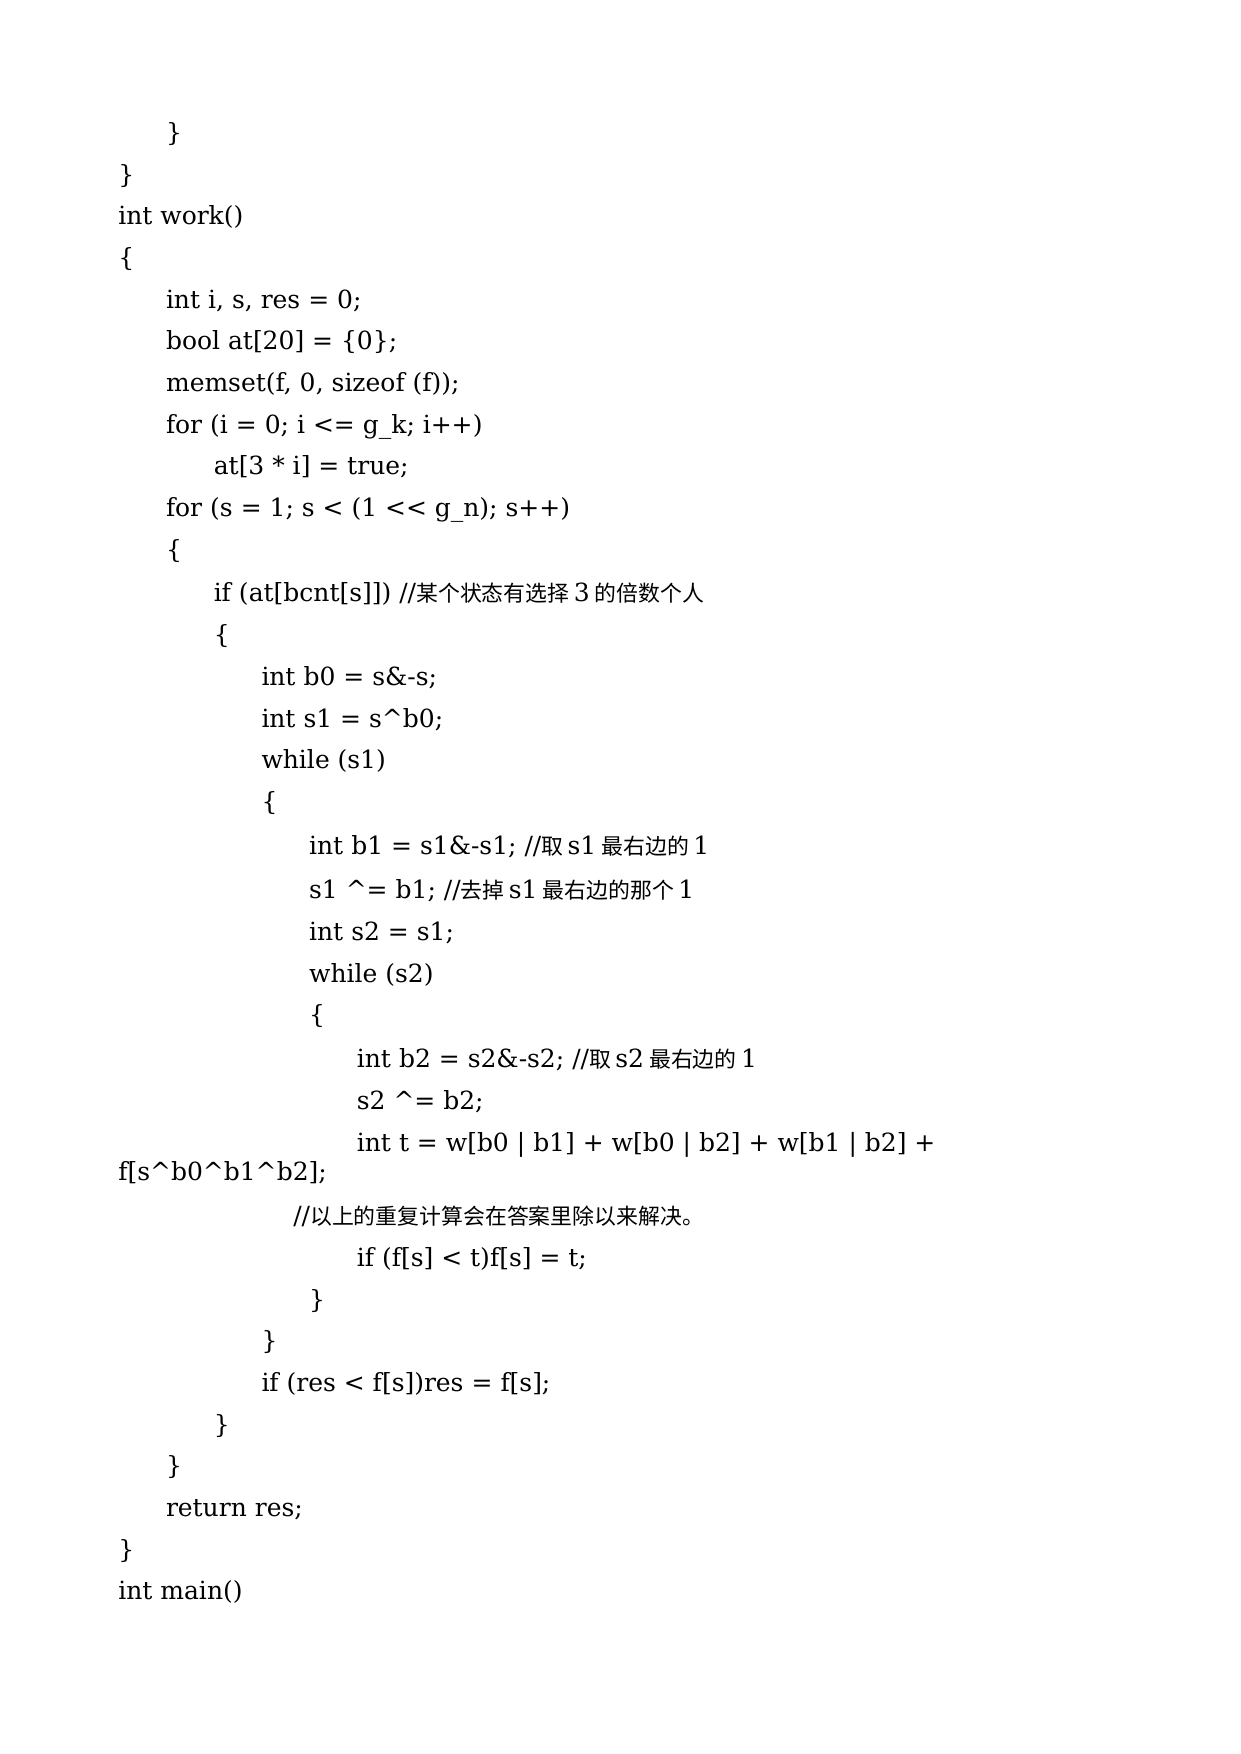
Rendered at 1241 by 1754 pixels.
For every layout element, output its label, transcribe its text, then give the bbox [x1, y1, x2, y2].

text } [118, 118, 1122, 147]
text { [118, 621, 1122, 650]
text int b1 = s1&-s1; //取s1最右边的1 [118, 829, 1122, 861]
text { [118, 243, 1122, 272]
text int i, s, res = 0; [118, 285, 1122, 314]
text } [118, 1535, 1122, 1564]
text } [118, 1285, 1122, 1314]
text if (f[s] < t)f[s] = t; [118, 1243, 1122, 1272]
text int main() [118, 1576, 1122, 1606]
text int s1 = s^b0; [118, 704, 1122, 733]
text s2 ^= b2; [118, 1086, 1122, 1116]
text { [118, 535, 1122, 564]
text } [118, 160, 1122, 189]
text } [118, 1451, 1122, 1481]
text while (s2) [118, 959, 1122, 988]
text s1 ^= b1; //去掉s1最右边的那个1 [118, 873, 1122, 905]
text return res; [118, 1493, 1122, 1522]
text { [118, 1001, 1122, 1030]
text bool at[20] = {0}; [118, 326, 1122, 356]
text memset(f, 0, sizeof (f)); [118, 368, 1122, 397]
text at[3 * i] = true; [118, 451, 1122, 481]
text int t = w[b0 | b1] + w[b0 | b2] + w[b1 | b2] + f[s^b0^b1^b2]; [118, 1128, 1122, 1186]
text } [118, 1326, 1122, 1356]
text while (s1) [118, 746, 1122, 775]
text if (at[bcnt[s]]) //某个状态有选择3的倍数个人 [118, 576, 1122, 608]
text if (res < f[s])res = f[s]; [118, 1368, 1122, 1397]
text } [118, 1410, 1122, 1439]
text int work() [118, 201, 1122, 231]
text { [118, 787, 1122, 816]
text //以上的重复计算会在答案里除以来解决。 [118, 1199, 1122, 1231]
text for (i = 0; i <= g_k; i++) [118, 410, 1122, 439]
text int b2 = s2&-s2; //取s2最右边的1 [118, 1042, 1122, 1074]
text for (s = 1; s < (1 << g_n); s++) [118, 493, 1122, 522]
text int s2 = s1; [118, 917, 1122, 946]
text int b0 = s&-s; [118, 662, 1122, 691]
